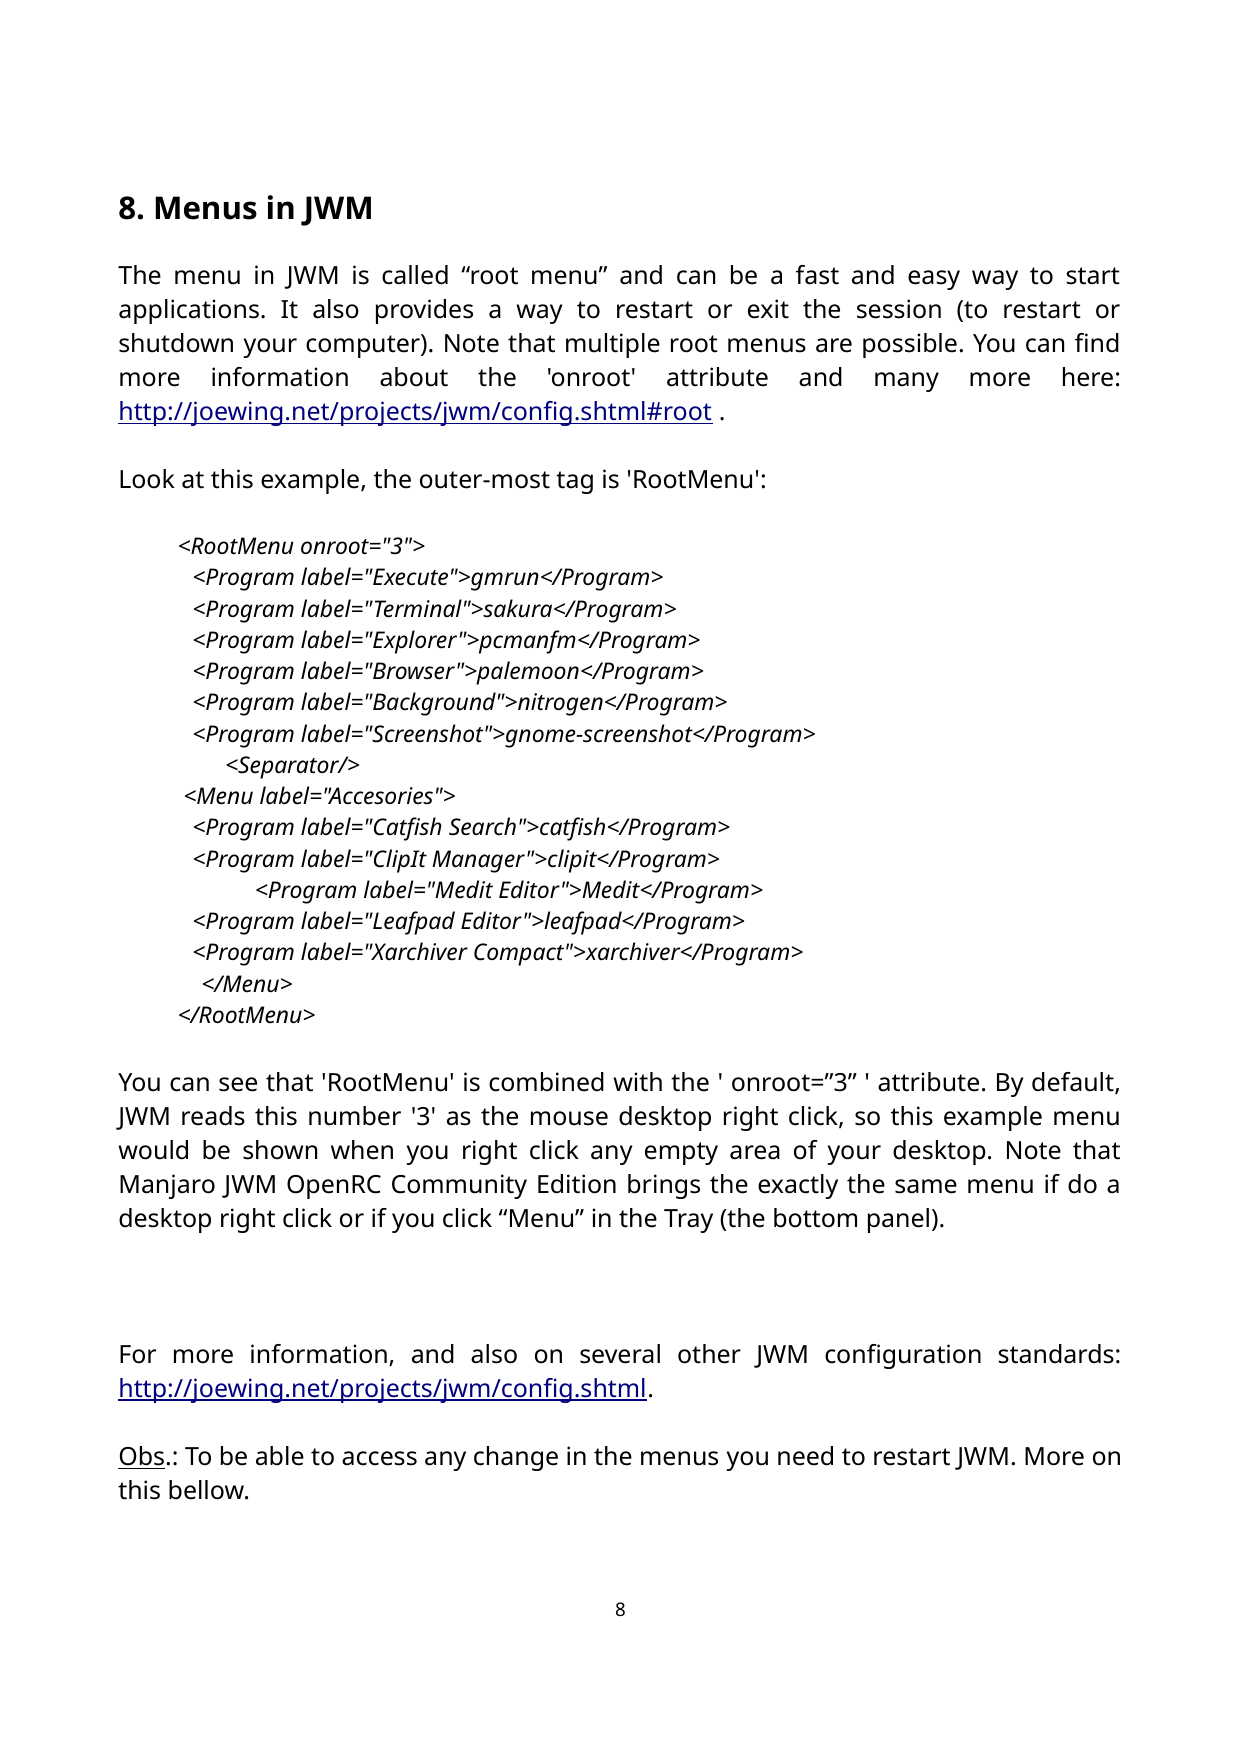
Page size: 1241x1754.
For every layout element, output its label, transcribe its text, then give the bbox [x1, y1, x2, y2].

text <Separator/> [177, 749, 1122, 780]
text <Program label="Catfish Search">catfish</Program> [177, 811, 1122, 843]
text <Menu label="Accesories"> [177, 780, 1122, 811]
text <Program label="Browser">palemoon</Program> [177, 655, 1122, 686]
text For more information, and also on several other JWM configuration standards: http://joewing.net/projects/jwm/config.shtml. [118, 1337, 1122, 1405]
text <Program label="Screenshot">gnome-screenshot</Program> [177, 718, 1122, 749]
text The menu in JWM is called “root menu” and can be a fast and easy way to start applications. It also provides a way to restart or exit the session (to restart or shutdown your computer). Note that multiple root menus are possible. You can find more information about the 'onroot' attribute and many more here: http://joewing.net/projects/jwm/config.shtml#root . [118, 258, 1122, 428]
text <Program label="ClipIt Manager">clipit</Program> [177, 843, 1122, 874]
text Obs.: To be able to access any change in the menus you need to restart JWM. More on this bellow. [118, 1439, 1122, 1507]
text <Program label="Explorer">pcmanfm</Program> [177, 624, 1122, 655]
text <Program label="Xarchiver Compact">xarchiver</Program> [177, 936, 1122, 968]
text <Program label="Background">nitrogen</Program> [177, 686, 1122, 718]
text <Program label="Execute">gmrun</Program> [177, 561, 1122, 593]
text <Program label="Terminal">sakura</Program> [177, 593, 1122, 624]
text <RootMenu onroot="3"> [177, 530, 1122, 561]
text 8. Menus in JWM [118, 186, 1122, 229]
text </RootMenu> [177, 999, 1122, 1030]
text <Program label="Leafpad Editor">leafpad</Program> [177, 905, 1122, 936]
text </Menu> [177, 968, 1122, 999]
text Look at this example, the outer-most tag is 'RootMenu': [118, 462, 1122, 496]
text <Program label="Medit Editor">Medit</Program> [177, 874, 1122, 905]
text You can see that 'RootMenu' is combined with the ' onroot=”3” ' attribute. By default, JWM reads this number '3' as the mouse desktop right click, so this example menu would be shown when you right click any empty area of your desktop. Note that Manjaro JWM OpenRC Community Edition brings the exactly the same menu if do a desktop right click or if you click “Menu” in the Tray (the bottom panel). [118, 1064, 1122, 1234]
